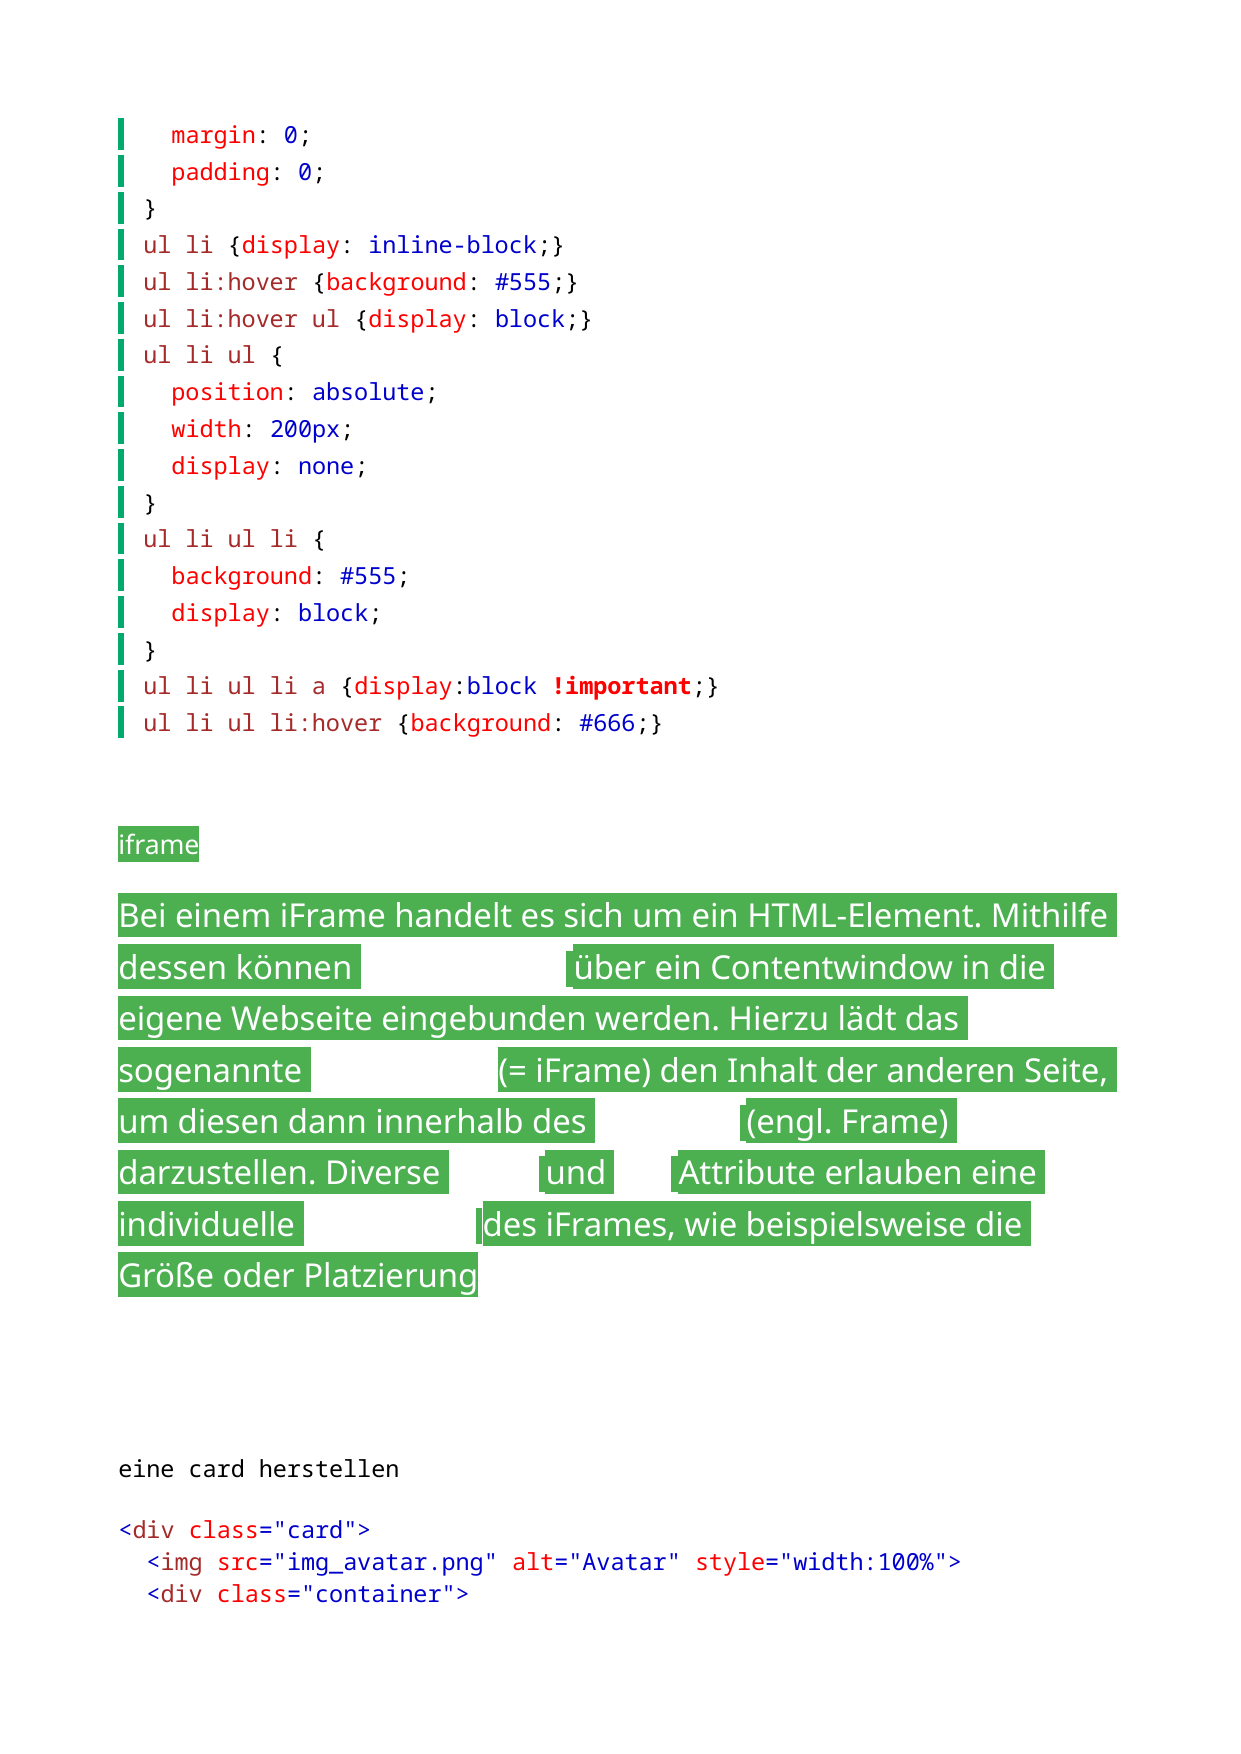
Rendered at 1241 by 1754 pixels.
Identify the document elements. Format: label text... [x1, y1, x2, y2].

text Bei einem iFrame handelt es sich um ein HTML-Element. Mithilfe dessen können Fremdinhalte über ein Contentwindow in die eigene Webseite eingebunden werden. Hierzu lädt das sogenannte Inlineframe (= iFrame) den Inhalt der anderen Seite, um diesen dann innerhalb des Rahmens (engl. Frame) darzustellen. Diverse HTML und CSS Attribute erlauben eine individuelle Anpassung des iFrames, wie beispielsweise die Größe oder Platzierung [118, 893, 1122, 1297]
text margin: 0; padding: 0; } ul li {display: inline-block;} ul li:hover {background: #555;} ul li:hover ul {display: block;} ul li ul { position: absolute; width: 200px; display: none; } ul li ul li { background: #555; display: block; } ul li ul li a {display:block !important;} ul li ul li:hover {background: #666;} [118, 118, 1122, 738]
text <div class="card"> <img src="img_avatar.png" alt="Avatar" style="width:100%"> <div class="container"> [118, 1513, 1122, 1609]
text iframe [118, 826, 1122, 862]
text eine card herstellen [118, 1452, 1122, 1484]
